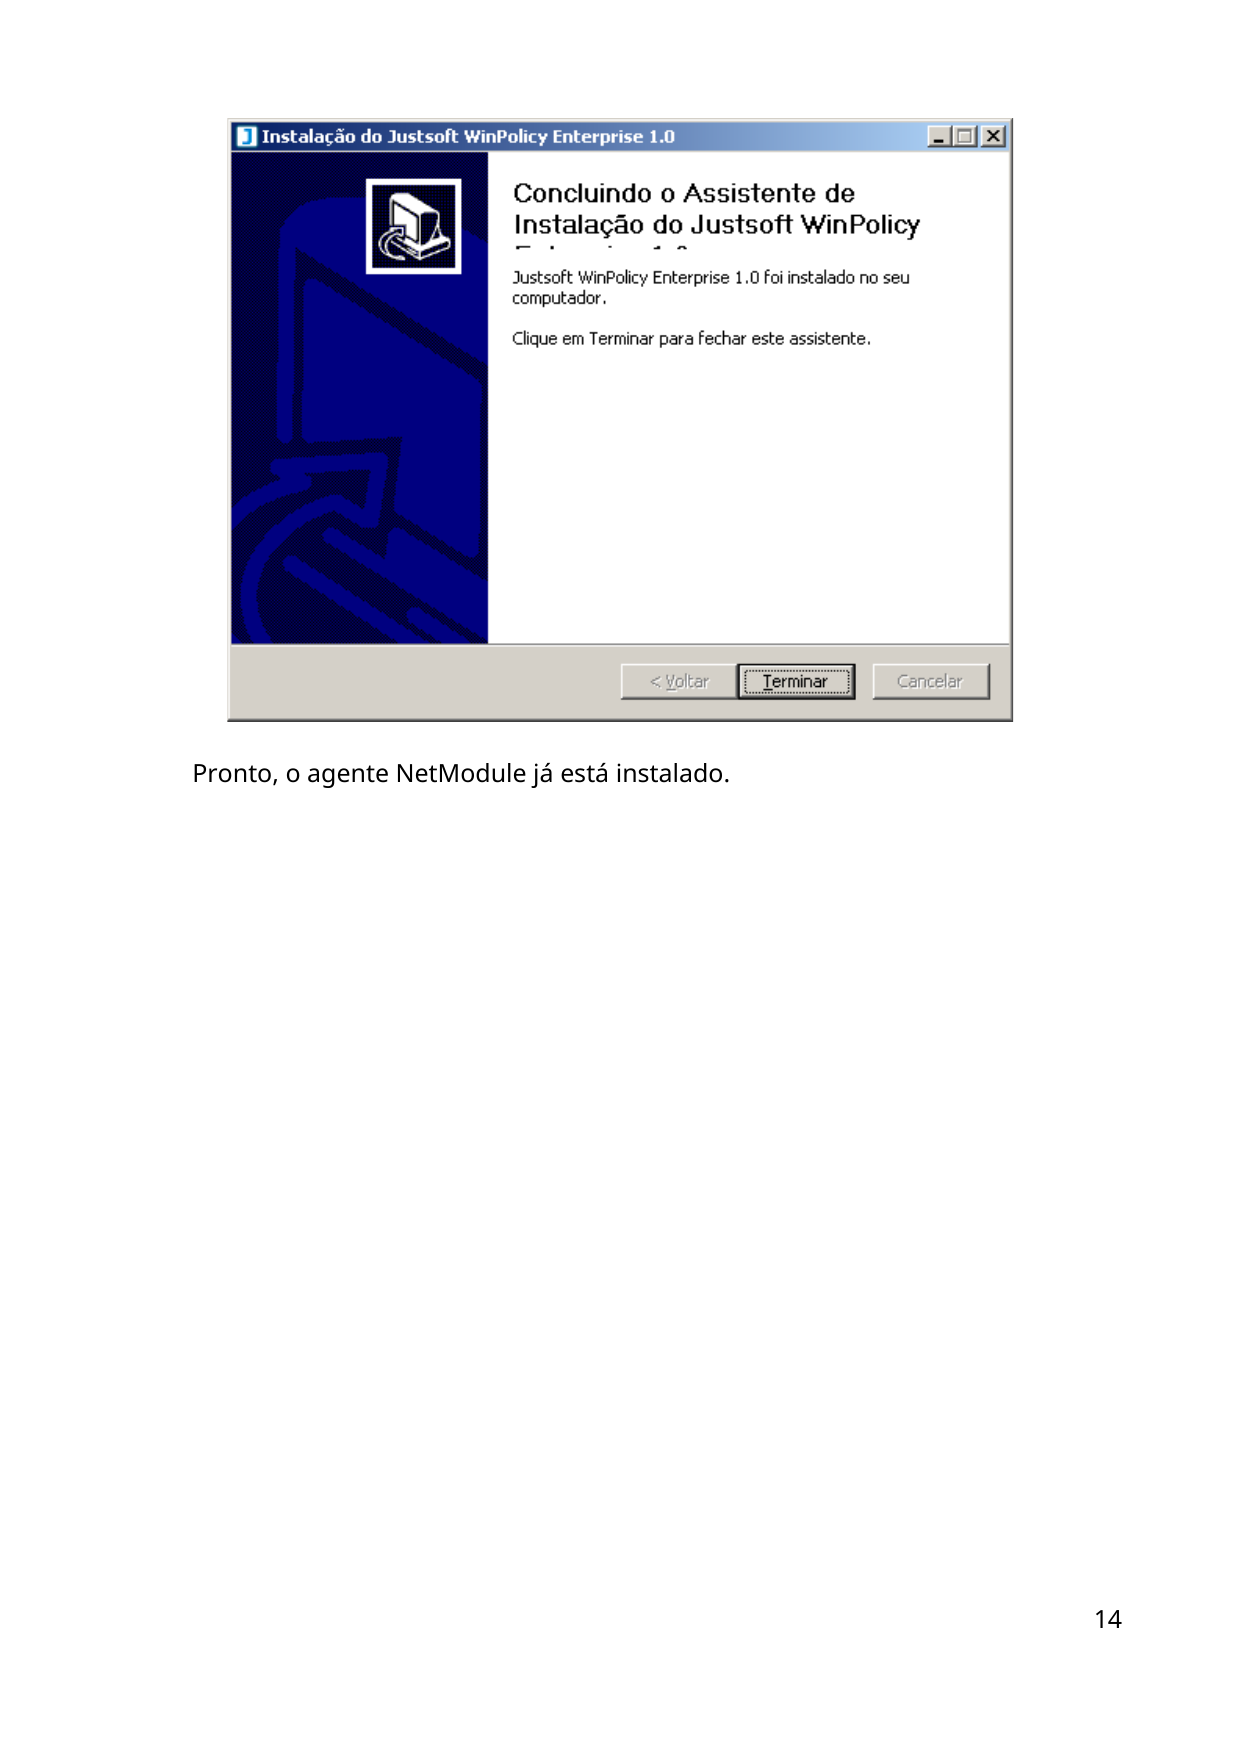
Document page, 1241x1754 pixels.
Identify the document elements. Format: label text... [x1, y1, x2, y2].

picture [227, 118, 1014, 722]
text Pronto, o agente NetModule já está instalado. [118, 755, 1122, 789]
